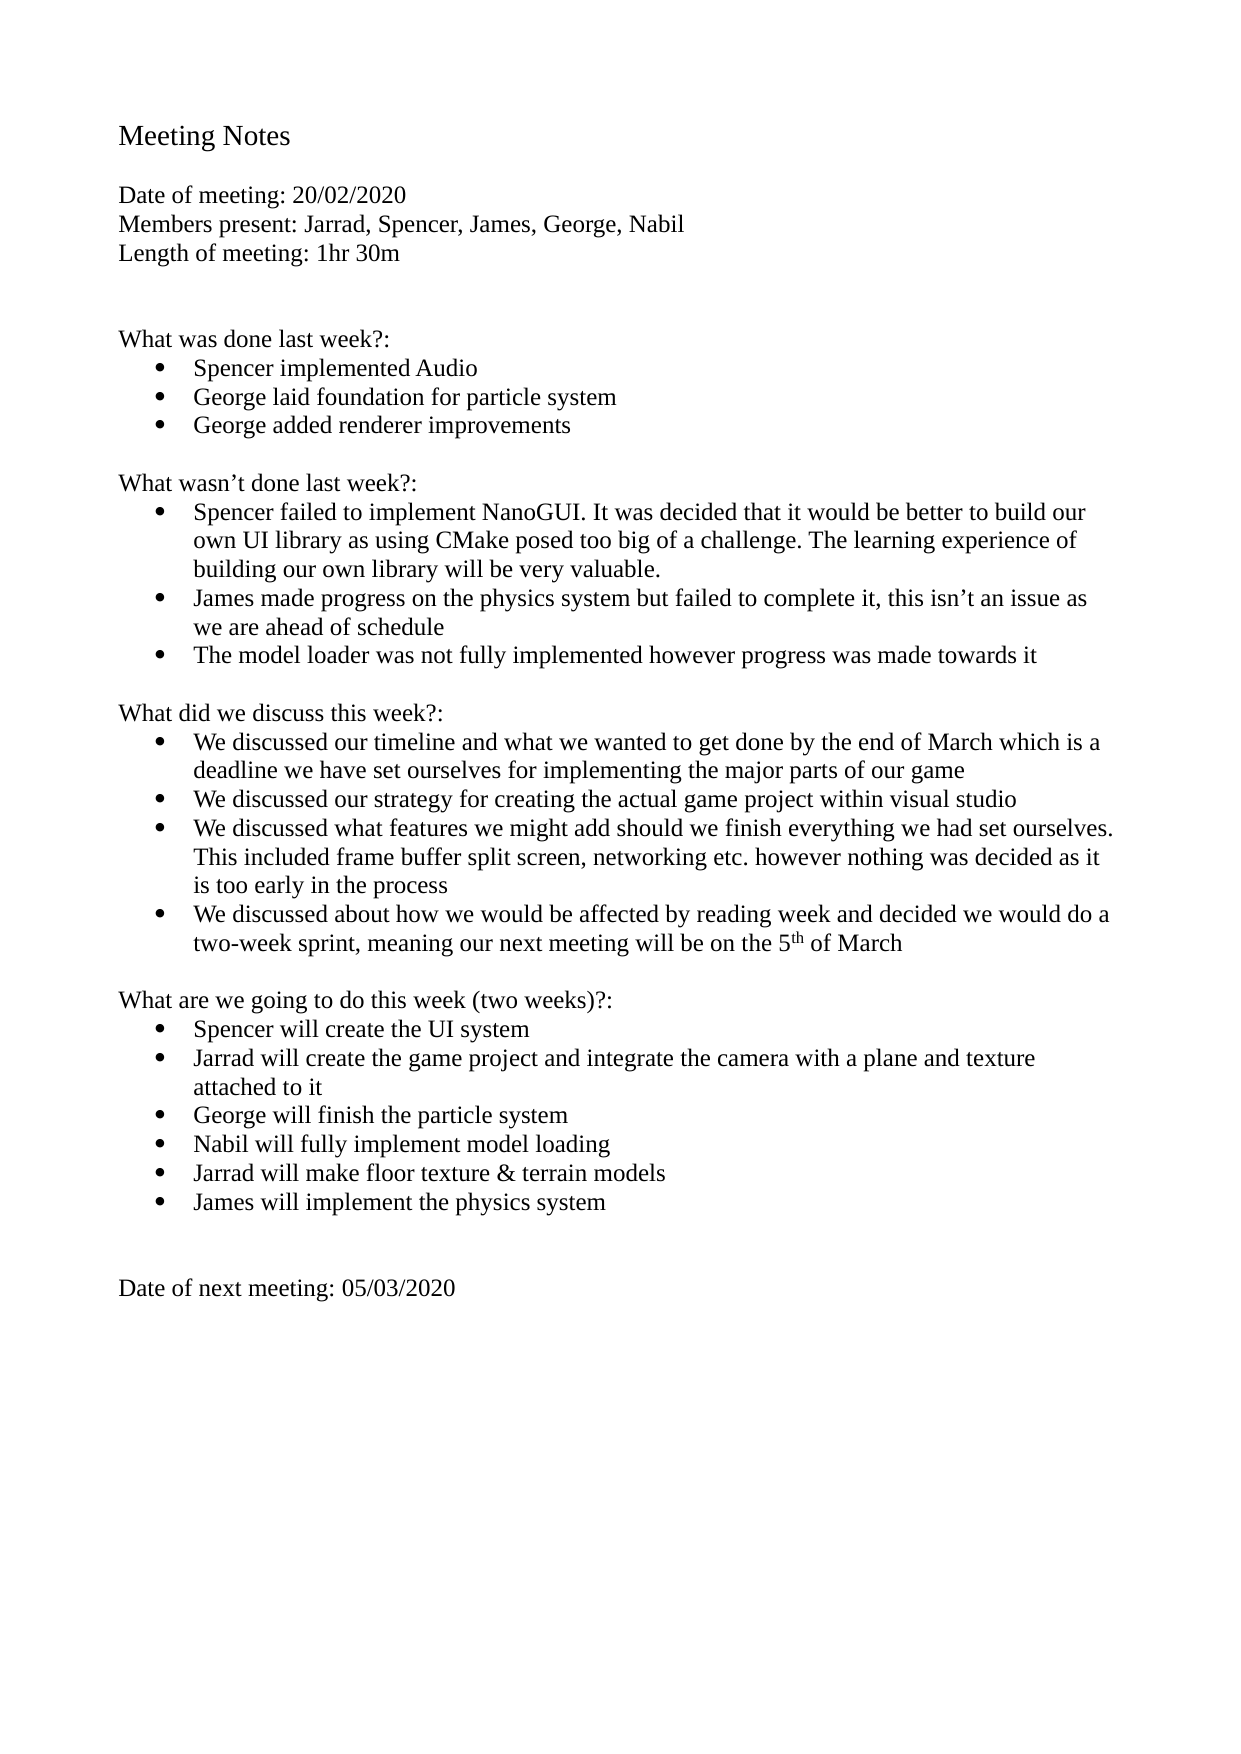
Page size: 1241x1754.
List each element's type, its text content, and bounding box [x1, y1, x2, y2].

list James made progress on the physics system but failed to complete it, this isn’t an issue as we are ahead of schedule [156, 583, 1122, 640]
list George will finish the particle system [156, 1100, 1122, 1129]
text What are we going to do this week (two weeks)?: [118, 985, 1122, 1014]
list James will implement the physics system [156, 1187, 1122, 1215]
list We discussed about how we would be affected by reading week and decided we would do a two-week sprint, meaning our next meeting will be on the 5th of March [156, 899, 1122, 957]
list Nabil will fully implement model loading [156, 1129, 1122, 1158]
list George laid foundation for particle system [156, 382, 1122, 410]
text Length of meeting: 1hr 30m [118, 238, 1122, 267]
text Meeting Notes [118, 118, 1122, 152]
list We discussed our timeline and what we wanted to get done by the end of March which is a deadline we have set ourselves for implementing the major parts of our game [156, 727, 1122, 784]
text What wasn’t done last week?: [118, 468, 1122, 497]
list The model loader was not fully implemented however progress was made towards it [156, 640, 1122, 669]
text What did we discuss this week?: [118, 698, 1122, 727]
text Members present: Jarrad, Spencer, James, George, Nabil [118, 209, 1122, 238]
list We discussed what features we might add should we finish everything we had set ourselves. This included frame buffer split screen, networking etc. however nothing was decided as it is too early in the process [156, 813, 1122, 899]
text What was done last week?: [118, 324, 1122, 353]
list We discussed our strategy for creating the actual game project within visual studio [156, 784, 1122, 813]
list Jarrad will create the game project and integrate the camera with a plane and texture attached to it [156, 1043, 1122, 1100]
text Date of meeting: 20/02/2020 [118, 180, 1122, 209]
list Spencer implemented Audio [156, 353, 1122, 382]
list Spencer will create the UI system [156, 1014, 1122, 1043]
list George added renderer improvements [156, 410, 1122, 439]
list Jarrad will make floor texture & terrain models [156, 1158, 1122, 1187]
text Date of next meeting: 05/03/2020 [118, 1273, 1122, 1302]
list Spencer failed to implement NanoGUI. It was decided that it would be better to build our own UI library as using CMake posed too big of a challenge. The learning experience of building our own library will be very valuable. [156, 497, 1122, 583]
